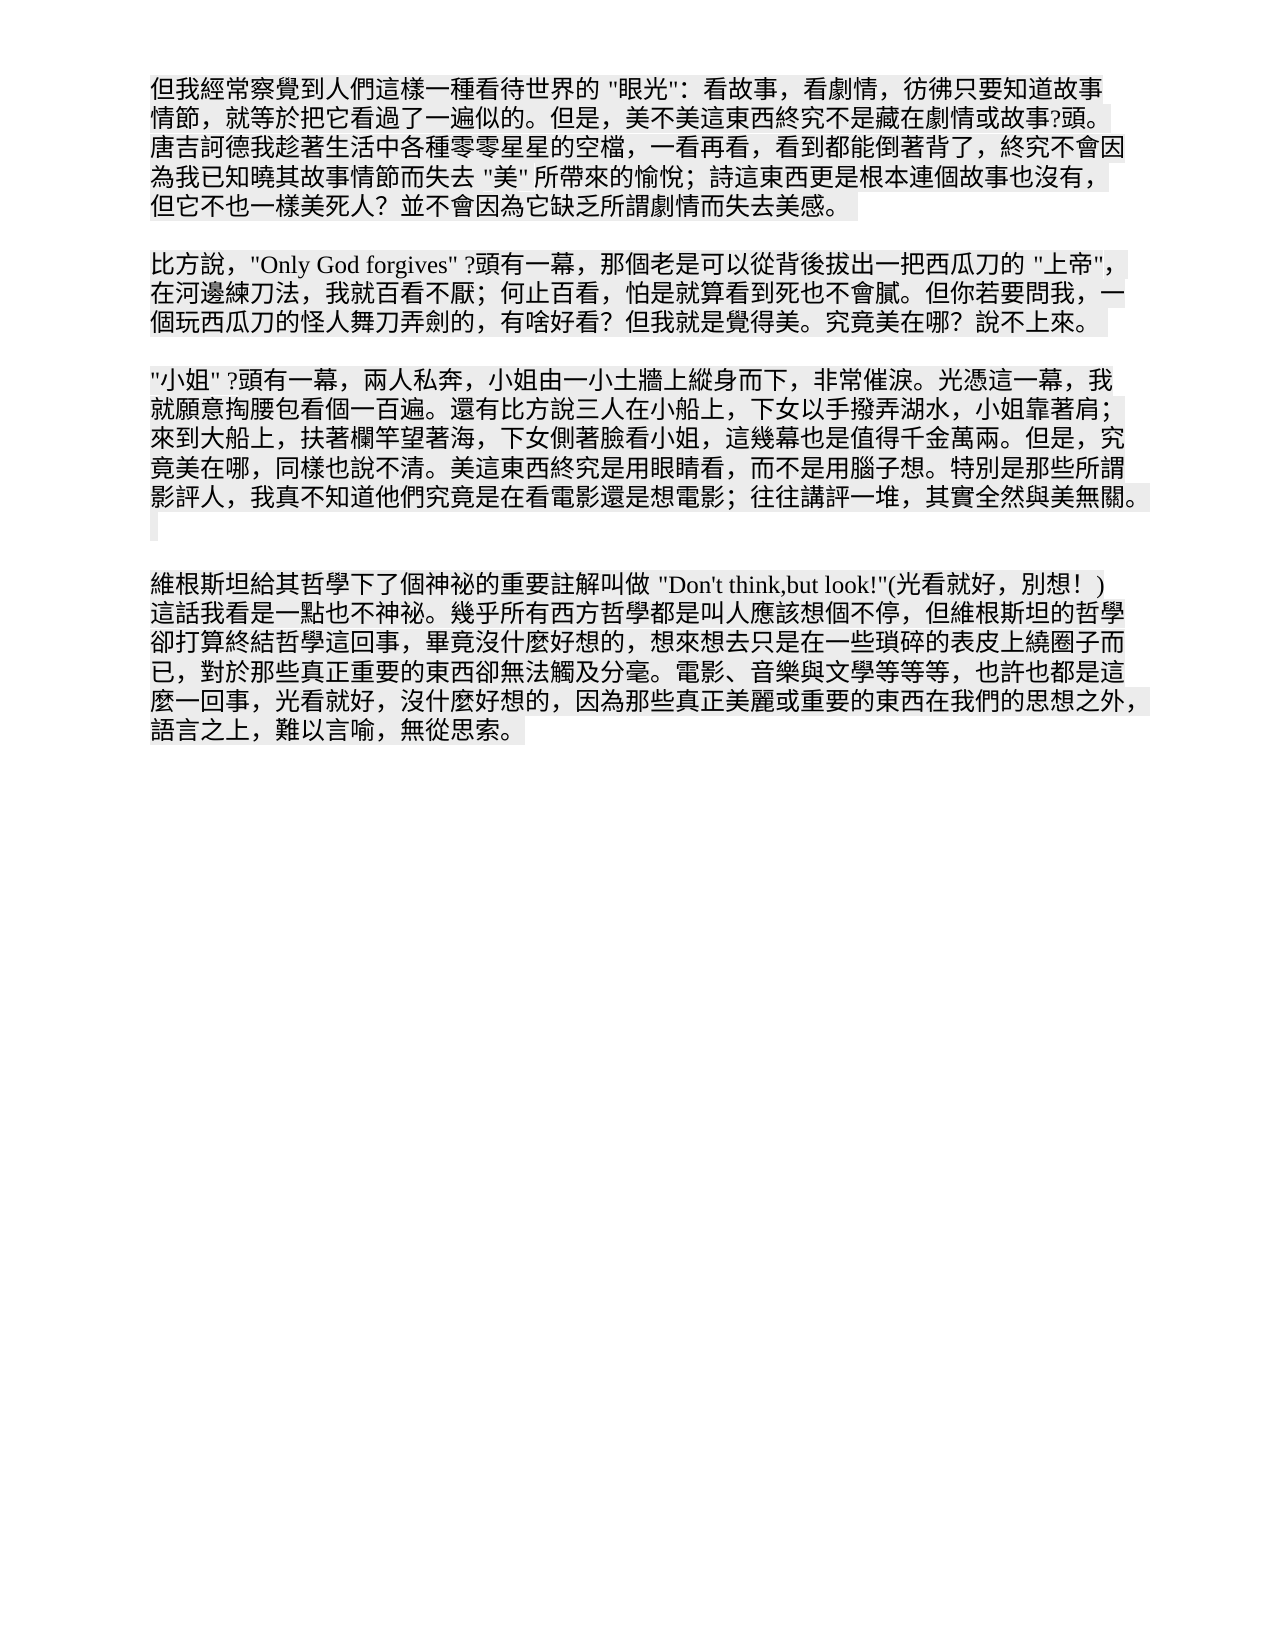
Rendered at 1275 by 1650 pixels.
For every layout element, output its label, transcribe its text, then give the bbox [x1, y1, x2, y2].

text 留此言，就當做是個測試吧。首先，我注意到這個留言空間的上下長度差不多是過去舊版的三分之一或四分之一。這麼小的空間，很難寫東西，因為你才寫個六行，你就看不到上面寫了些什麼了。若想要一邊寫一邊綜觀上下文以取得文意流暢，事實上極為不便，得不斷捲動滑鼠上上下下捲個不停。至少應改成至少25-30行的上下長度，比較適合。 至於 "我不是機器人"，理當擺在留言框框的下面比較順眼，它沒必要擺這麼高位置，也沒必要弄得這麼大一個。 "小姐"(即下女的誘惑)台南和台中都下片了，無意中看到它上映一周的票房成績是 51 萬。台灣每年粗製濫造一堆爛到爆的下三濫低能片，動輒數億票房，萬眾矚目，甚至說成台灣之光，由此你能想像這是一個什麼樣的世界。人多就是對，數大彷彿就是美，所謂民主這東西其實是很可疑的，它的價值究竟從何而來，大概已無人聞問，遑論思索，直接就給打扮成真理。即便如此，事實上它依舊只是一個謊言，因為握有絕對優勢的極少數人，輕易就能製造 "輿論"，產生所謂 "多數民意"。 "小姐" 這電影很特別，我不太敢推薦別人看，因為估計一百個會有九十九個應該都不會喜歡或非常喜歡。有些電影雅俗共賞，眾人都不排斥，例如 Kusturica 的電影；有些電影曲高和寡，例如蘇古諾夫的 "太陽" (The Sun) 或是高達和侯孝賢的幾乎所有電影，但你依然能找到這樣一些 "寡"；偏偏有些電影，例如 "Only God forgives" (台譯罪無可赦？)，例如這部 "小姐"，你甚至很難想像會有幾個人跟自己一樣喜歡，原因究竟何在，很難說得清楚。 但我經常察覺到人們這樣一種看待世界的 "眼光"：看故事，看劇情，彷彿只要知道故事情節，就等於把它看過了一遍似的。但是，美不美這東西終究不是藏在劇情或故事?頭。唐吉訶德我趁著生活中各種零零星星的空檔，一看再看，看到都能倒著背了，終究不會因為我已知曉其故事情節而失去 "美" 所帶來的愉悅；詩這東西更是根本連個故事也沒有，但它不也一樣美死人？並不會因為它缺乏所謂劇情而失去美感。 比方說，"Only God forgives" ?頭有一幕，那個老是可以從背後拔出一把西瓜刀的 "上帝"，在河邊練刀法，我就百看不厭；何止百看，怕是就算看到死也不會膩。但你若要問我，一個玩西瓜刀的怪人舞刀弄劍的，有啥好看？但我就是覺得美。究竟美在哪？說不上來。 "小姐" ?頭有一幕，兩人私奔，小姐由一小土牆上縱身而下，非常催淚。光憑這一幕，我就願意掏腰包看個一百遍。還有比方說三人在小船上，下女以手撥弄湖水，小姐靠著肩；來到大船上，扶著欄竿望著海，下女側著臉看小姐，這幾幕也是值得千金萬兩。但是，究竟美在哪，同樣也說不清。美這東西終究是用眼睛看，而不是用腦子想。特別是那些所謂影評人，我真不知道他們究竟是在看電影還是想電影；往往講評一堆，其實全然與美無關。 維根斯坦給其哲學下了個神祕的重要註解叫做 "Don't think,but look!"(光看就好，別想！)這話我看是一點也不神祕。幾乎所有西方哲學都是叫人應該想個不停，但維根斯坦的哲學卻打算終結哲學這回事，畢竟沒什麼好想的，想來想去只是在一些瑣碎的表皮上繞圈子而已，對於那些真正重要的東西卻無法觸及分毫。電影、音樂與文學等等等，也許也都是這麼一回事，光看就好，沒什麼好想的，因為那些真正美麗或重要的東西在我們的思想之外，語言之上，難以言喻，無從思索。 [150, 75, 1125, 745]
